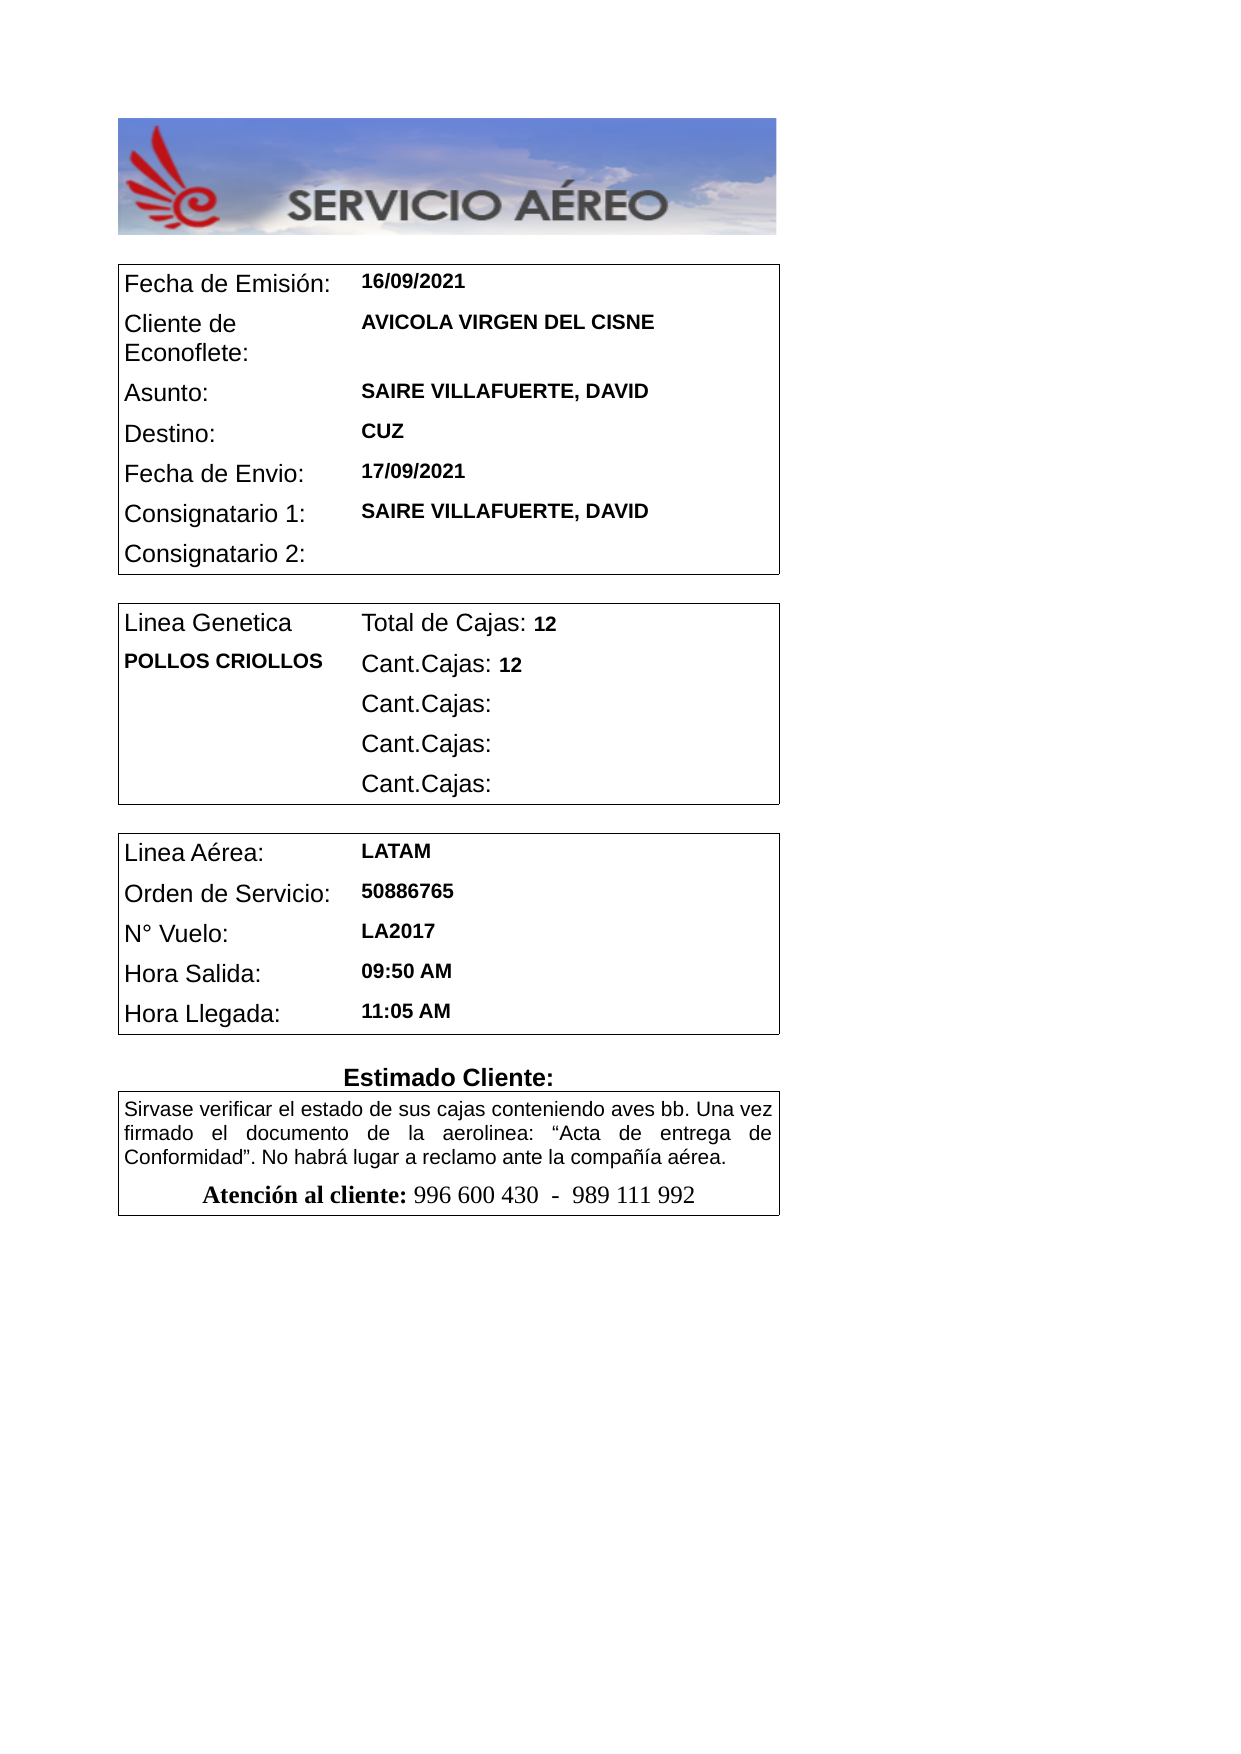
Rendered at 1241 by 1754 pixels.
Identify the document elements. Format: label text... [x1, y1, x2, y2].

table_cell 17/09/2021 [356, 453, 779, 493]
picture [118, 118, 777, 235]
table_cell [118, 805, 356, 833]
table_cell LA2017 [356, 913, 779, 953]
table_cell Linea Aérea: [119, 834, 356, 873]
table_cell Destino: [119, 413, 356, 453]
table_cell Fecha de Envio: [119, 453, 356, 493]
table_cell Cant.Cajas: 12 [356, 643, 779, 683]
table_cell Hora Salida: [119, 953, 356, 993]
table_cell Atención al cliente: 996 600 430 - 989 111 992 [119, 1175, 779, 1215]
table_cell CUZ [356, 413, 779, 453]
table_cell [119, 683, 356, 723]
table_cell Cant.Cajas: [356, 723, 779, 763]
table_cell 50886765 [356, 873, 779, 913]
table_cell Estimado Cliente: [118, 1035, 779, 1091]
table_cell [119, 723, 356, 763]
table_cell 09:50 AM [356, 953, 779, 993]
table_cell Asunto: [119, 373, 356, 413]
table_cell LATAM [356, 834, 779, 873]
table_cell Orden de Servicio: [119, 873, 356, 913]
table_cell POLLOS CRIOLLOS [119, 643, 356, 683]
table_cell N° Vuelo: [119, 913, 356, 953]
table_cell Consignatario 1: [119, 493, 356, 533]
table_cell Cliente de Econoflete: [119, 304, 356, 373]
table_cell [356, 805, 779, 833]
table_cell AVICOLA VIRGEN DEL CISNE [356, 304, 779, 373]
table_cell [118, 575, 356, 603]
table_cell [356, 575, 779, 603]
table_cell [119, 764, 356, 804]
table_cell Hora Llegada: [119, 994, 356, 1034]
table_cell Linea Genetica [119, 604, 356, 643]
table_cell 11:05 AM [356, 994, 779, 1034]
table_cell SAIRE VILLAFUERTE, DAVID [356, 373, 779, 413]
table_cell Cant.Cajas: [356, 683, 779, 723]
table_cell SAIRE VILLAFUERTE, DAVID [356, 493, 779, 533]
table_header 16/09/2021 [356, 265, 779, 304]
table_cell Sirvase verificar el estado de sus cajas conteniendo aves bb. Una vez firmado el documento de la aerolinea: “Acta de entrega de Conformidad”. No habrá lugar a reclamo ante la compañía aérea. [119, 1092, 779, 1175]
table_cell [356, 534, 779, 574]
table_cell Total de Cajas: 12 [356, 604, 779, 643]
table_header Fecha de Emisión: [119, 265, 356, 304]
table_cell Consignatario 2: [119, 534, 356, 574]
table_cell Cant.Cajas: [356, 764, 779, 804]
